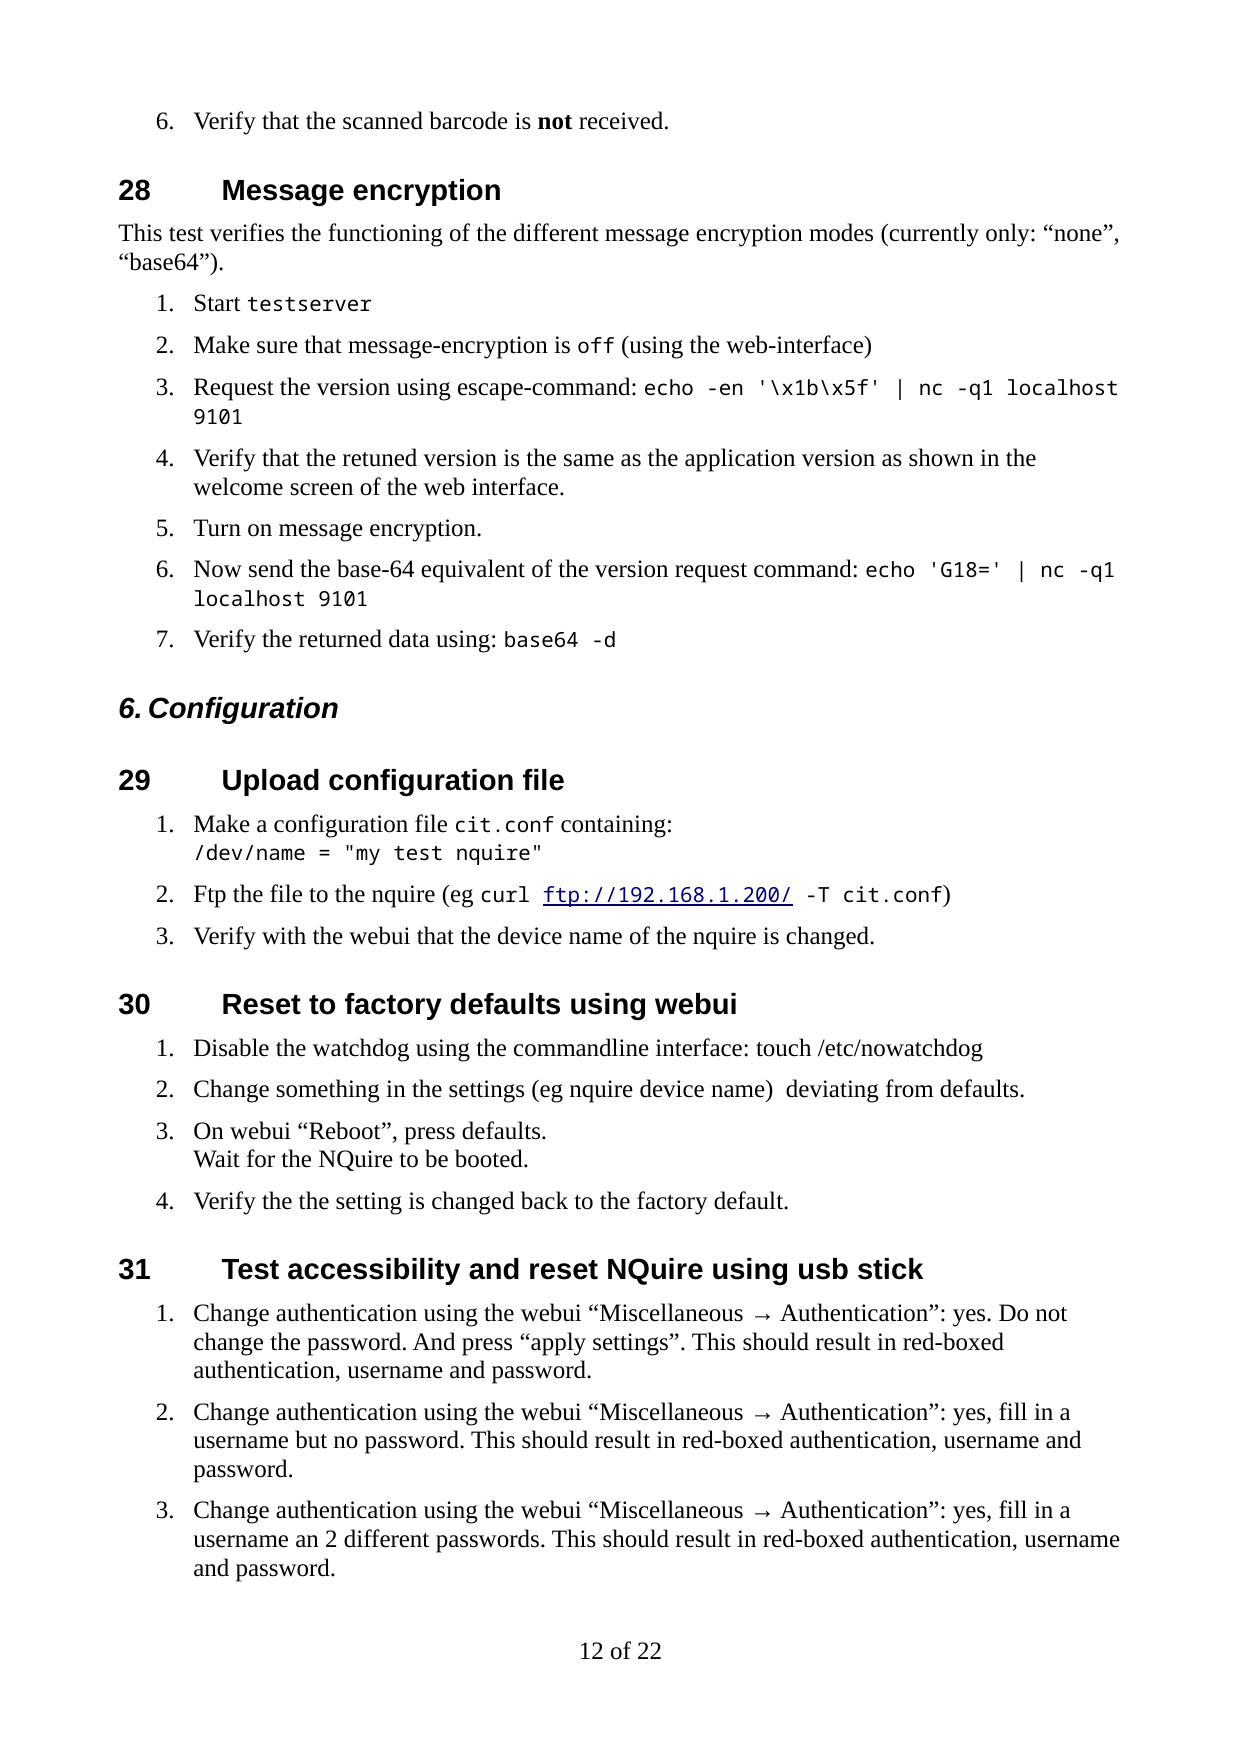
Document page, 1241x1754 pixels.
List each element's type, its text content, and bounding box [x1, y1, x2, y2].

list Verify the returned data using: base64 -d [156, 624, 1122, 654]
list Start testserver [156, 288, 1122, 318]
list On webui “Reboot”, press defaults. Wait for the NQuire to be booted. [156, 1116, 1122, 1173]
subtitle Reset to factory defaults using webui [118, 987, 1122, 1021]
list Request the version using escape-command: echo -en '\x1b\x5f' | nc -q1 localhost 9101 [156, 372, 1122, 430]
list Change something in the settings (eg nquire device name) deviating from defaults. [156, 1074, 1122, 1103]
list Verify the the setting is changed back to the factory default. [156, 1186, 1122, 1214]
list Verify that the retuned version is the same as the application version as shown in the welcome screen of the web interface. [156, 443, 1122, 500]
list Change authentication using the webui “Miscellaneous → Authentication”: yes. Do not change the password. And press “apply settings”. This should result in red-boxed authentication, username and password. [156, 1298, 1122, 1384]
subtitle Configuration [118, 692, 1122, 725]
subtitle Message encryption [118, 172, 1122, 206]
list Make sure that message-encryption is off (using the web-interface) [156, 331, 1122, 360]
subtitle Upload configuration file [118, 763, 1122, 796]
list Now send the base-64 equivalent of the version request command: echo 'G18=' | nc -q1 localhost 9101 [156, 554, 1122, 612]
text This test verifies the functioning of the different message encryption modes (currently only: “none”, “base64”). [118, 218, 1122, 276]
list Make a configuration file cit.conf containing: /dev/name = "my test nquire" [156, 809, 1122, 867]
list Disable the watchdog using the commandline interface: touch /etc/nowatchdog [156, 1033, 1122, 1062]
list Change authentication using the webui “Miscellaneous → Authentication”: yes, fill in a username but no password. This should result in red-boxed authentication, username and password. [156, 1397, 1122, 1483]
list Turn on message encryption. [156, 513, 1122, 542]
list Verify that the scanned barcode is not received. [156, 106, 1122, 135]
list Change authentication using the webui “Miscellaneous → Authentication”: yes, fill in a username an 2 different passwords. This should result in red-boxed authentication, username and password. [156, 1496, 1122, 1582]
list Ftp the file to the nquire (eg curl ftp://192.168.1.200/ -T cit.conf) [156, 879, 1122, 908]
list Verify with the webui that the device name of the nquire is changed. [156, 921, 1122, 950]
subtitle Test accessibility and reset NQuire using usb stick [118, 1252, 1122, 1286]
